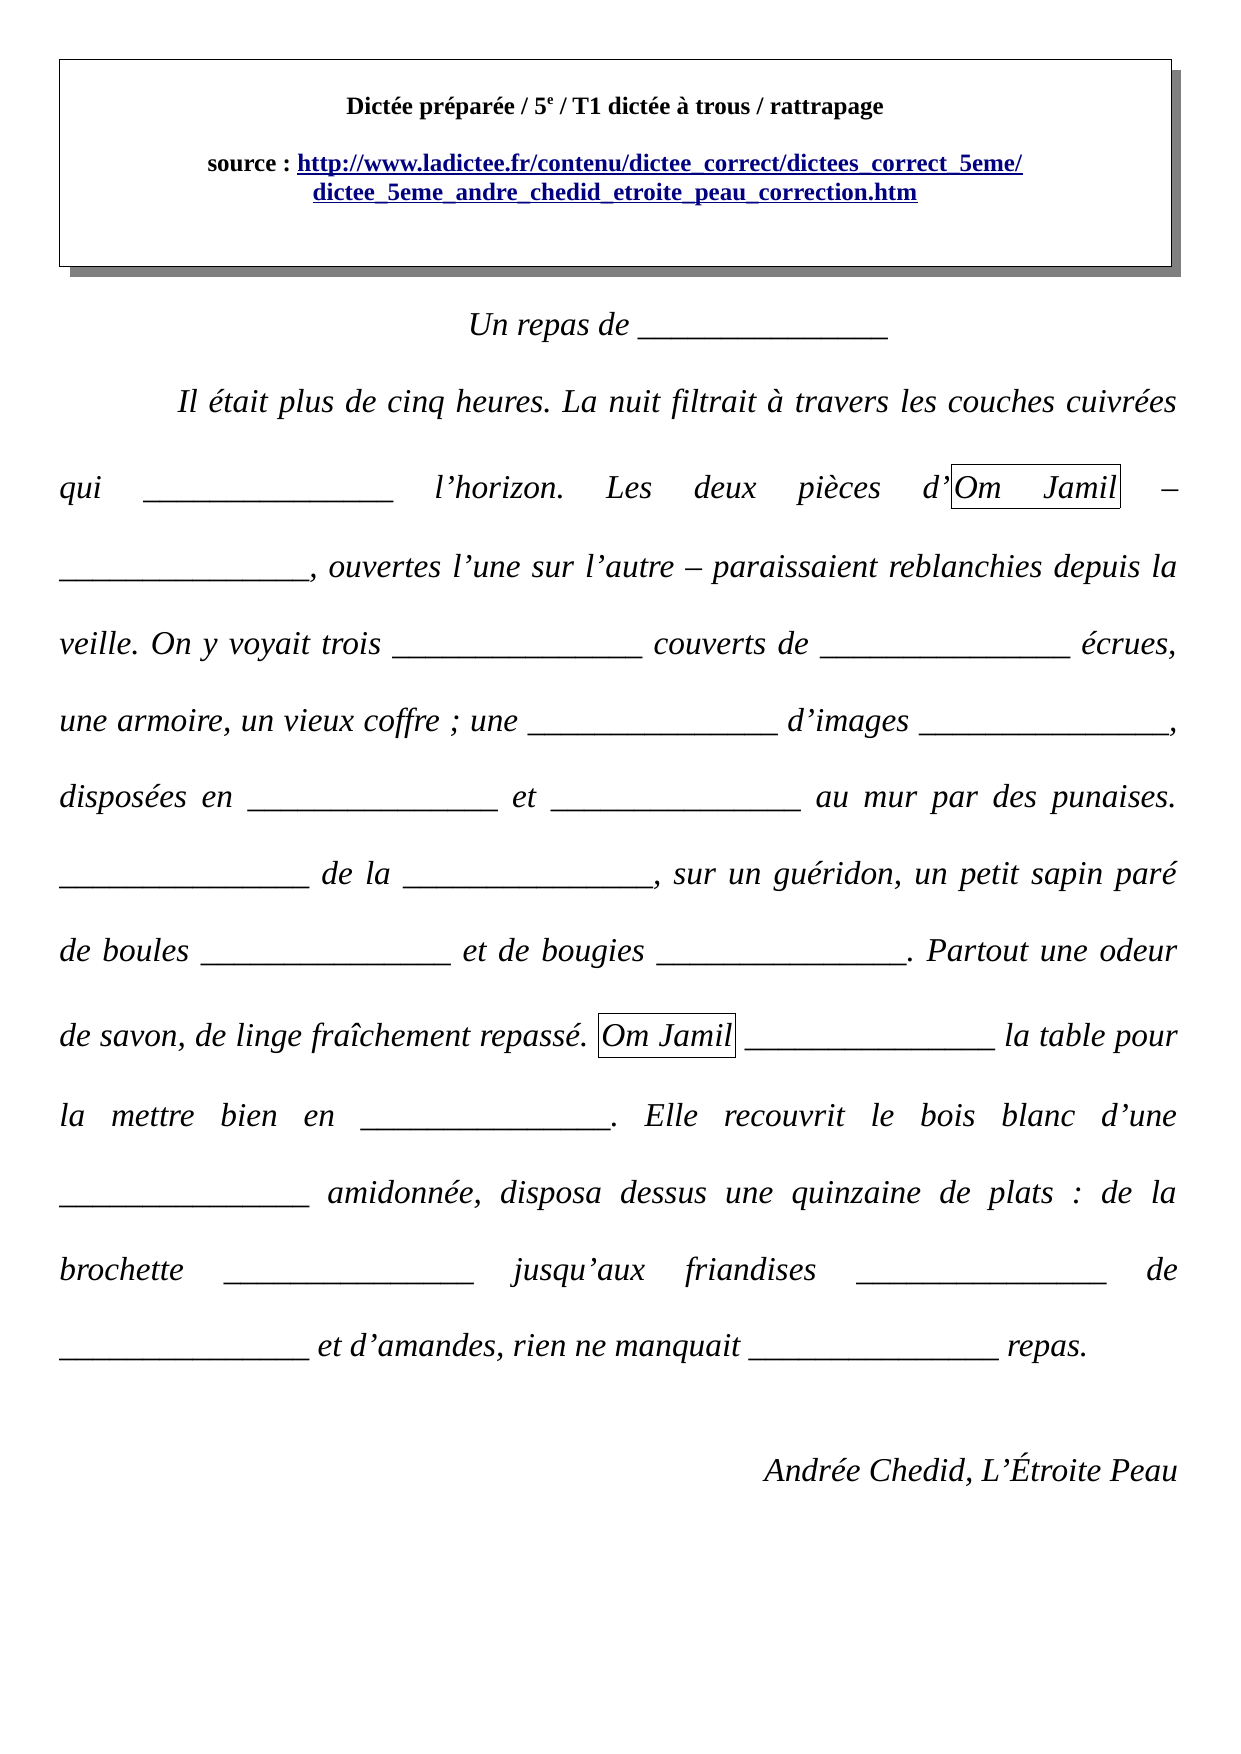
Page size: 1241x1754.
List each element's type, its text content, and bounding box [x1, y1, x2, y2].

text Andrée Chedid, L’Étroite Peau [59, 1450, 1181, 1488]
text Il était plus de cinq heures. La nuit filtrait à travers les couches cuivrées qui _______________ l’horizon. Les deux pièces d’Om Jamil – _______________, ouvertes l’une sur l’autre – paraissaient reblanchies depuis la veille. On y voyait trois _______________ couverts de _______________ écrues, une armoire, un vieux coffre ; une _______________ d’images _______________, disposées en _______________ et _______________ au mur par des punaises. _______________ de la _______________, sur un guéridon, un petit sapin paré de boules _______________ et de bougies _______________. Partout une odeur de savon, de linge fraîchement repassé. Om Jamil _______________ la table pour la mettre bien en _______________. Elle recouvrit le bois blanc d’une _______________ amidonnée, disposa dessus une quinzaine de plats : de la brochette _______________ jusqu’aux friandises _______________ de _______________ et d’amandes, rien ne manquait _______________ repas. [59, 381, 1181, 1364]
text Dictée préparée / 5e / T1 dictée à trous / rattrapage [60, 88, 1171, 119]
text Un repas de _______________ [59, 304, 1181, 343]
text source : http://www.ladictee.fr/contenu/dictee_correct/dictees_correct_5eme/dictee_5eme_andre_chedid_etroite_peau_correction.htm [60, 145, 1171, 206]
